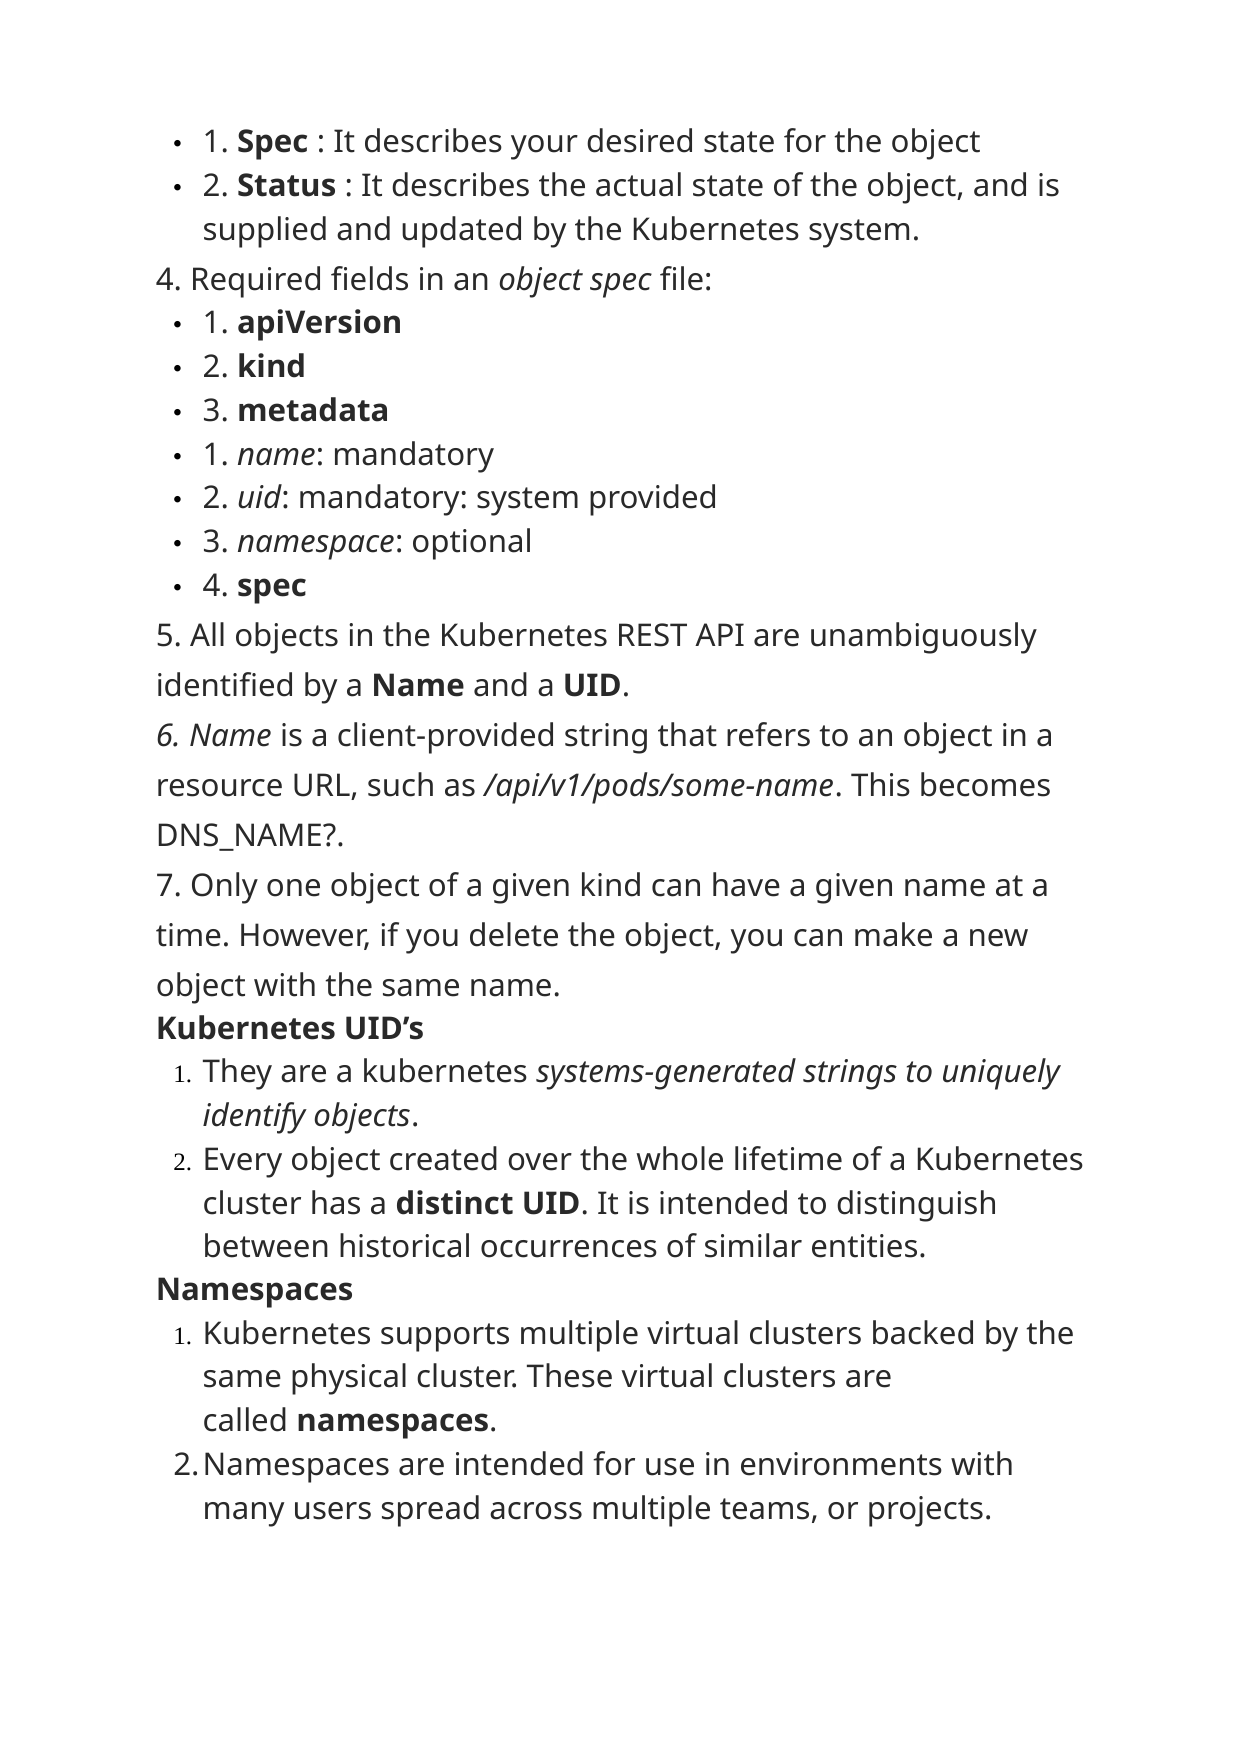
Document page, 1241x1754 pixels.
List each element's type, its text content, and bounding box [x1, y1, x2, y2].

subtitle Namespaces [156, 1267, 1084, 1309]
subtitle Kubernetes UID’s [156, 1006, 1084, 1048]
list 4. spec [202, 562, 1084, 606]
text 4. Required fields in an object spec file: [156, 249, 1084, 299]
text 6. Name is a client-provided string that refers to an object in a resource URL, such as /api/v1/pods/some-name. This becomes DNS_NAME?. [156, 706, 1084, 856]
list Namespaces are intended for use in environments with many users spread across multiple teams, or projects. [202, 1441, 1084, 1528]
list Every object created over the whole lifetime of a Kubernetes cluster has a distinct UID. It is intended to distinguish between historical occurrences of similar entities. [202, 1136, 1084, 1267]
list They are a kubernetes systems-generated strings to uniquely identify objects. [202, 1048, 1084, 1136]
list Kubernetes supports multiple virtual clusters backed by the same physical cluster. These virtual clusters are called namespaces. [202, 1309, 1084, 1441]
list 1. apiVersion [202, 299, 1084, 343]
text 7. Only one object of a given kind can have a given name at a time. However, if you delete the object, you can make a new object with the same name. [156, 856, 1084, 1006]
list 2. uid: mandatory: system provided [202, 474, 1084, 518]
list 3. namespace: optional [202, 518, 1084, 562]
list 2. Status : It describes the actual state of the object, and is supplied and updated by the Kubernetes system. [202, 162, 1084, 249]
text 5. All objects in the Kubernetes REST API are unambiguously identified by a Name and a UID. [156, 606, 1084, 706]
list 1. Spec : It describes your desired state for the object [202, 118, 1084, 162]
list 3. metadata [202, 387, 1084, 431]
list 2. kind [202, 343, 1084, 387]
list 1. name: mandatory [202, 431, 1084, 474]
